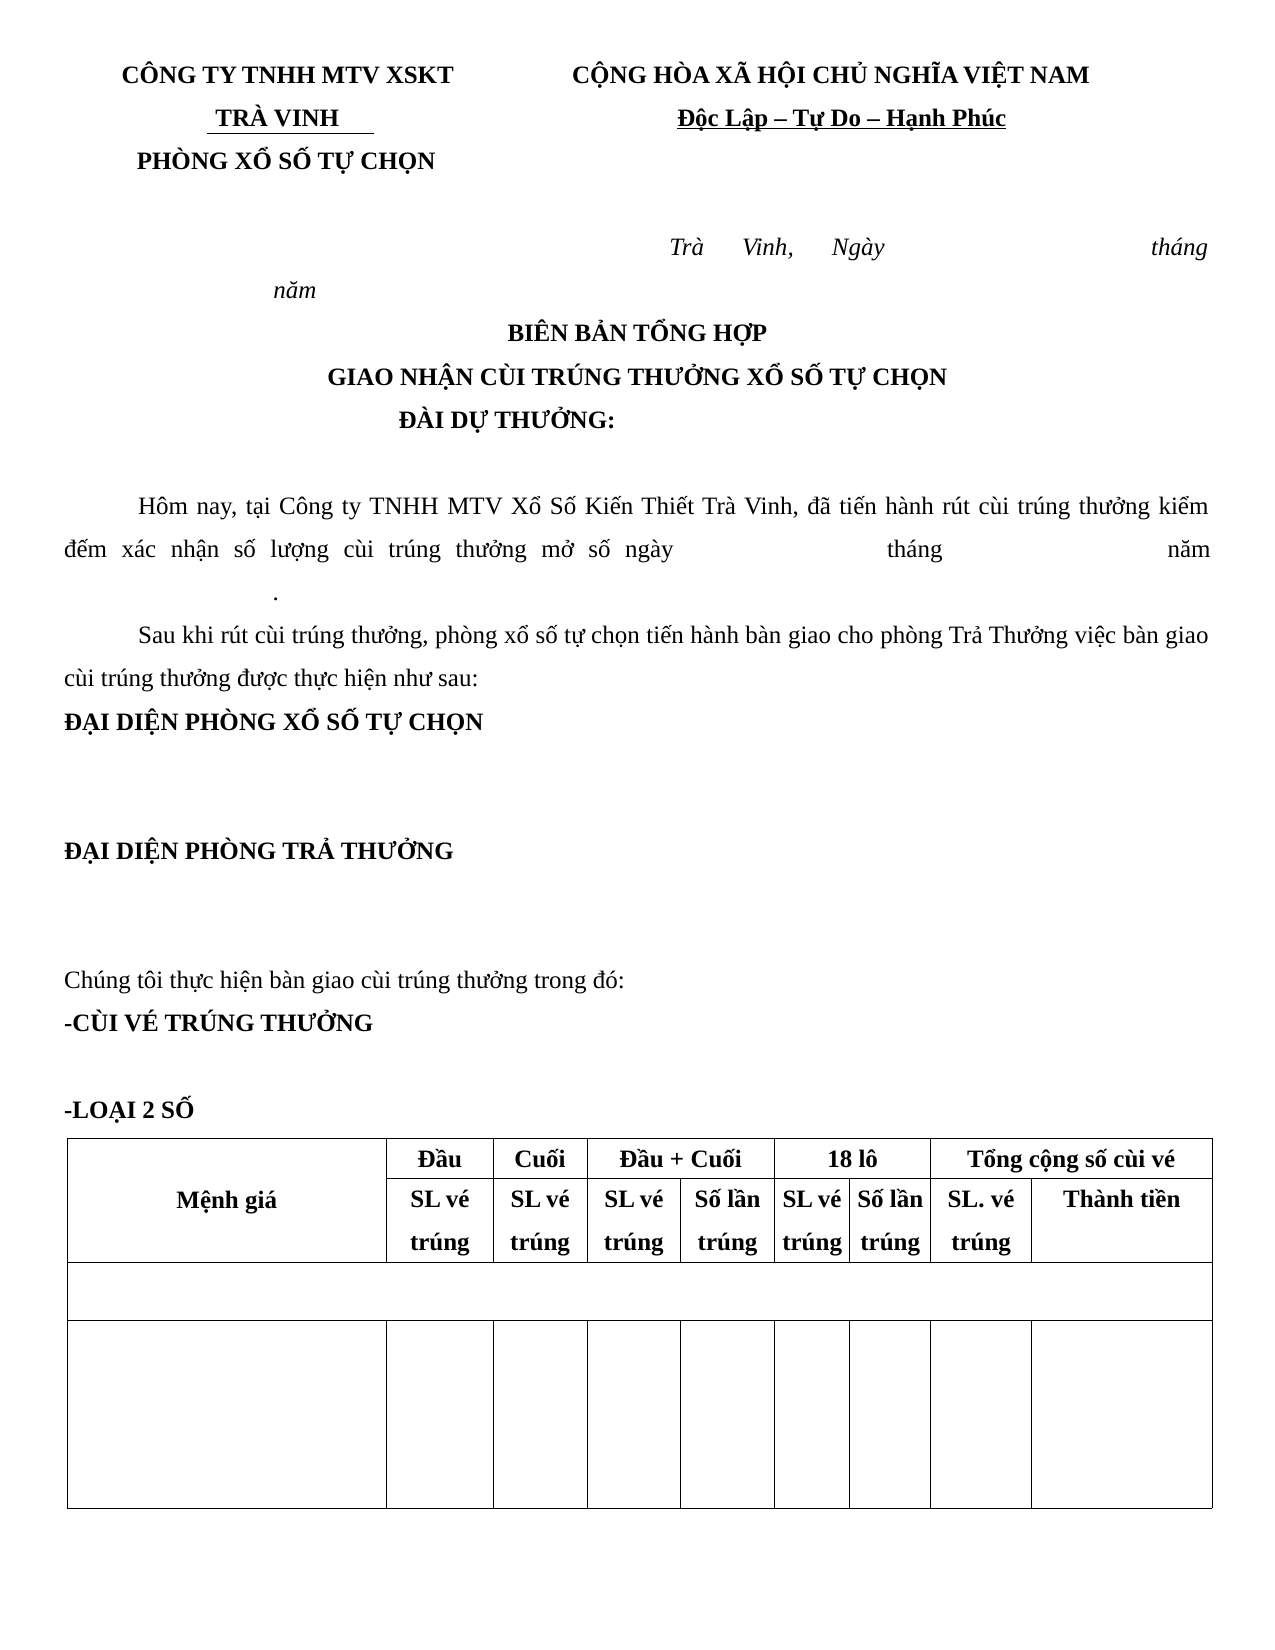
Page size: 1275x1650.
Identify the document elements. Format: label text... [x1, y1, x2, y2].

table_header 18 lô [775, 1139, 930, 1178]
text GIAO NHẬN CÙI TRÚNG THƯỞNG XỔ SỐ TỰ CHỌN [64, 362, 1210, 390]
table_cell <get_trathuong_2(menhgia)['tong_ve']> [931, 1321, 1031, 1507]
table_cell <get_trathuong_2(menhgia)['sl_2_dc']> [588, 1321, 680, 1507]
text <get_ddphong_trathuong_2()> <get_cv_ddphong_trathuong_2()> [64, 922, 1210, 951]
table_cell SL vé trúng [387, 1179, 493, 1262]
text <get_ddphong_trathuong_1()> <get_cv_ddphong_trathuong_1()> [64, 879, 1210, 908]
table_cell SL vé trúng [494, 1179, 587, 1262]
text <if test="get_tong_trathuong_2()['tongcong'] <> '0' "> [64, 1052, 1210, 1080]
table_cell <get_trathuong_2(menhgia)['sl_2_c']> [494, 1321, 587, 1507]
table_cell Số lần trúng [850, 1179, 930, 1262]
text BIÊN BẢN TỔNG HỢP [64, 318, 1210, 347]
table_cell <get_trathuong_2(menhgia)['sl_2_18']> [775, 1321, 849, 1507]
table_cell <menhgia.name> [68, 1321, 386, 1507]
table_header Tổng cộng số cùi vé [931, 1139, 1212, 1178]
text Hôm nay, tại Công ty TNHH MTV Xổ Số Kiến Thiết Trà Vinh, đã tiến hành rút cùi trúng thưởng kiểm đếm xác nhận số lượng cùi trúng thưởng mở số ngày <get_date()[:2]> tháng <get_date()[3:5]> năm <get_date()[6:10]>. [64, 491, 1210, 606]
text ĐÀI DỰ THƯỞNG: <get_daiduthuong()> [64, 405, 1210, 433]
table_cell SL. vé trúng [931, 1179, 1031, 1262]
table_cell <get_trathuong_2(menhgia)['sl_2_d']> [387, 1321, 493, 1507]
text -LOẠI 2 SỐ [64, 1095, 1210, 1123]
table_header Đầu + Cuối [588, 1139, 774, 1178]
text Trà Vinh, Ngày <get_date()[:2]> tháng <get_date()[3:5]> năm <get_date()[6:10]> [64, 232, 1210, 304]
table_cell SL vé trúng [775, 1179, 849, 1262]
text <get_ddphongve_2()> <get_cv_ddphongve_2()> [64, 793, 1210, 822]
table_cell <for each="menhgia in get_menh_gia()"> [68, 1263, 1212, 1320]
text <get_ddphongve_1()> <get_cv_ddphongve_1()> [64, 750, 1210, 778]
table_cell <get_trathuong_2(menhgia)['sl_2_dc_trung']> [681, 1321, 774, 1507]
table_cell <get_trathuong_2(menhgia)['sl_2_18_trung']> [850, 1321, 930, 1507]
text -CÙI VÉ TRÚNG THƯỞNG [64, 1008, 1210, 1037]
table_cell <get_trathuong_2(menhgia)['tong_thanhtien']> [1032, 1321, 1212, 1507]
text Sau khi rút cùi trúng thưởng, phòng xổ số tự chọn tiến hành bàn giao cho phòng Trả Thưởng việc bàn giao cùi trúng thưởng được thực hiện như sau: [64, 620, 1210, 692]
text Chúng tôi thực hiện bàn giao cùi trúng thưởng trong đó: [64, 965, 1210, 994]
table_cell Thành tiền [1032, 1179, 1212, 1262]
table_cell SL vé trúng [588, 1179, 680, 1262]
table_header Mệnh giá [68, 1139, 386, 1262]
table_cell Số lần trúng [681, 1179, 774, 1262]
text TRÀ VINH Độc Lập – Tự Do – Hạnh Phúc [64, 103, 1210, 132]
text PHÒNG XỔ SỐ TỰ CHỌN [64, 146, 1210, 175]
table_header Đầu [387, 1139, 493, 1178]
text CÔNG TY TNHH MTV XSKT CỘNG HÒA XÃ HỘI CHỦ NGHĨA VIỆT NAM [64, 60, 1210, 88]
text ĐẠI DIỆN PHÒNG XỔ SỐ TỰ CHỌN [64, 707, 1210, 735]
table_header Cuối [494, 1139, 587, 1178]
text ĐẠI DIỆN PHÒNG TRẢ THƯỞNG [64, 836, 1210, 865]
